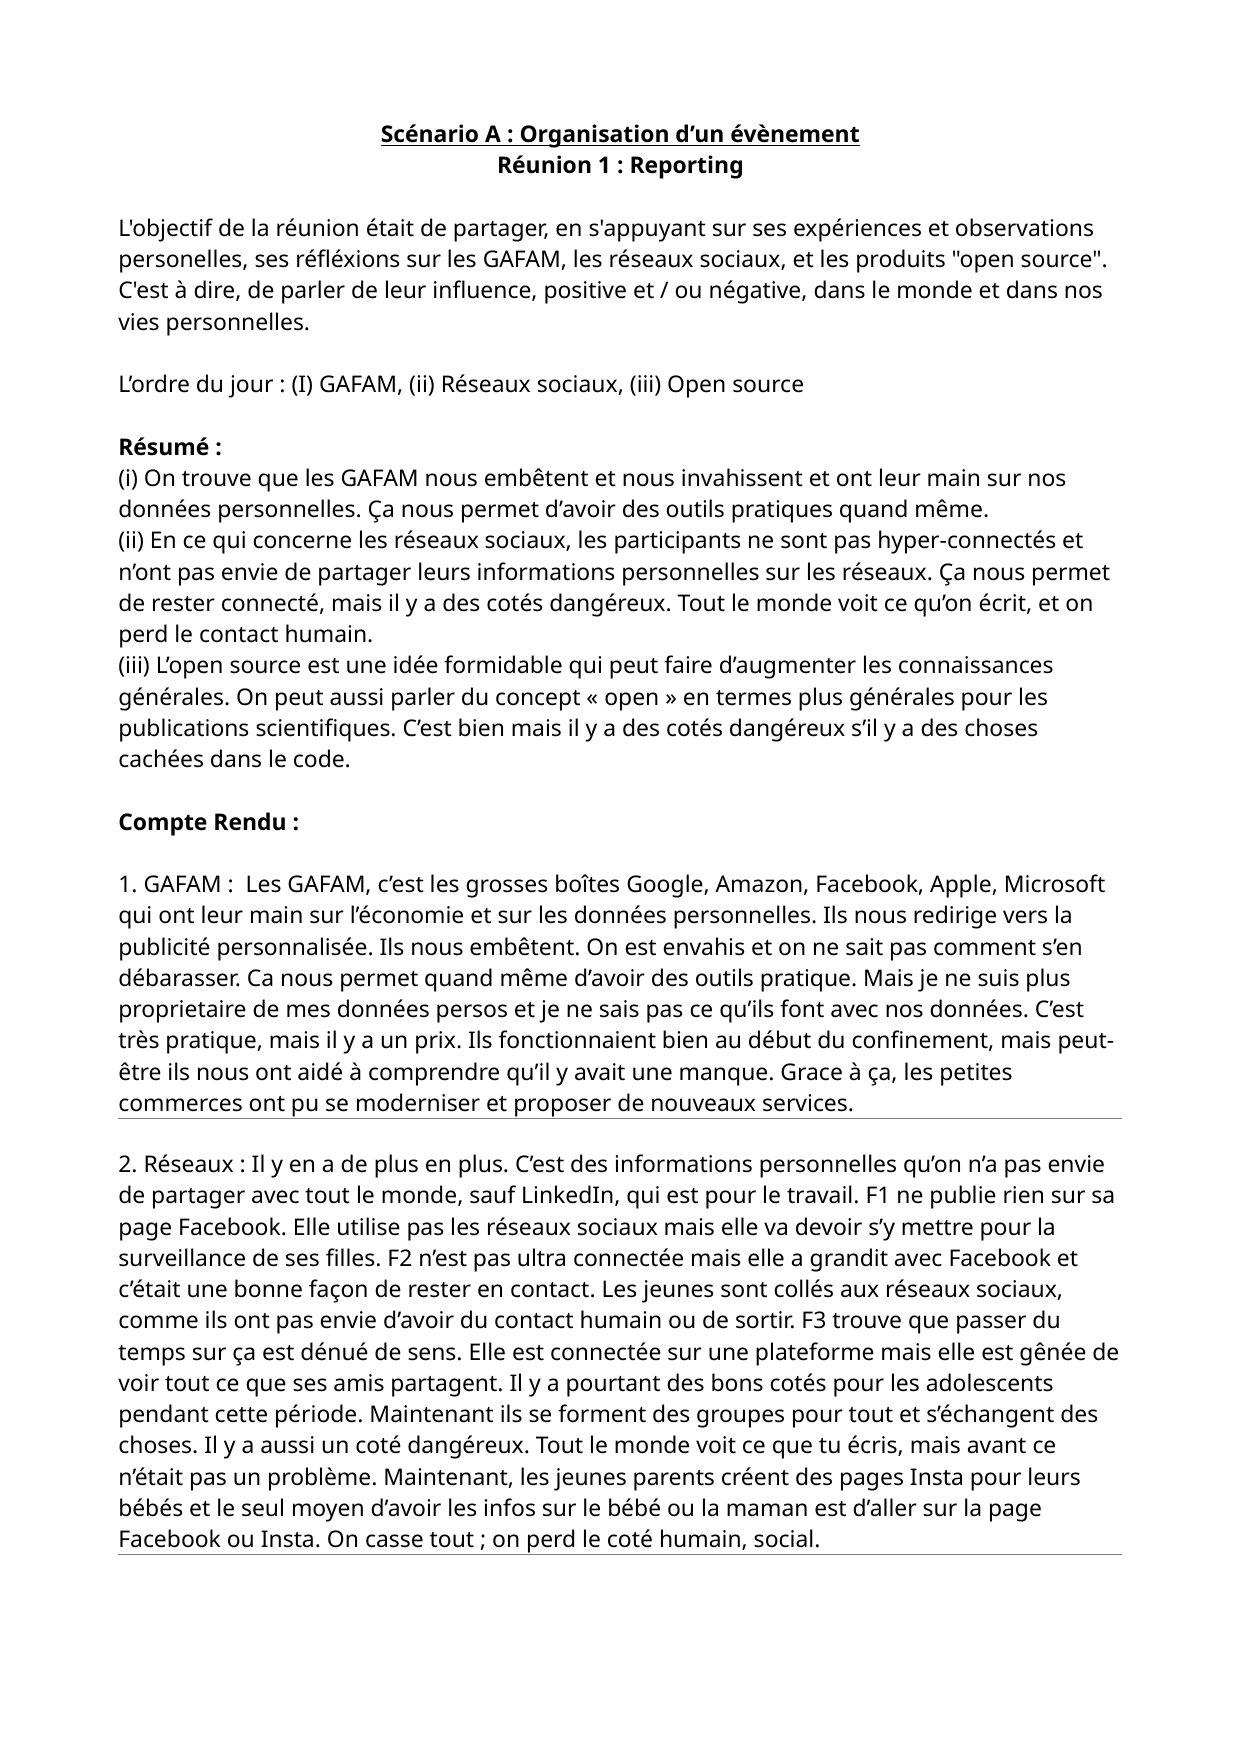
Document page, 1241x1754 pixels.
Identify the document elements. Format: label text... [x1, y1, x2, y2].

text L’ordre du jour : (I) GAFAM, (ii) Réseaux sociaux, (iii) Open source [118, 368, 1122, 399]
text Scénario A : Organisation d’un évènement [118, 118, 1122, 149]
text Réunion 1 : Reporting [118, 149, 1122, 181]
text 1. GAFAM : Les GAFAM, c’est les grosses boîtes Google, Amazon, Facebook, Apple, Microsoft qui ont leur main sur l’économie et sur les données personnelles. Ils nous redirige vers la publicité personnalisée. Ils nous embêtent. On est envahis et on ne sait pas comment s’en débarasser. Ca nous permet quand même d’avoir des outils pratique. Mais je ne suis plus proprietaire de mes données persos et je ne sais pas ce qu’ils font avec nos données. C’est très pratique, mais il y a un prix. Ils fonctionnaient bien au début du confinement, mais peut-être ils nous ont aidé à comprendre qu’il y avait une manque. Grace à ça, les petites commerces ont pu se moderniser et proposer de nouveaux services. [118, 868, 1122, 1118]
text L'objectif de la réunion était de partager, en s'appuyant sur ses expériences et observations personelles, ses réfléxions sur les GAFAM, les réseaux sociaux, et les produits "open source". C'est à dire, de parler de leur influence, positive et / ou négative, dans le monde et dans nos vies personnelles. [118, 212, 1122, 337]
text Compte Rendu : [118, 806, 1122, 837]
text Résumé : [118, 431, 1122, 462]
text (ii) En ce qui concerne les réseaux sociaux, les participants ne sont pas hyper-connectés et n’ont pas envie de partager leurs informations personnelles sur les réseaux. Ça nous permet de rester connecté, mais il y a des cotés dangéreux. Tout le monde voit ce qu’on écrit, et on perd le contact humain. [118, 524, 1122, 649]
text 2. Réseaux : Il y en a de plus en plus. C’est des informations personnelles qu’on n’a pas envie de partager avec tout le monde, sauf LinkedIn, qui est pour le travail. F1 ne publie rien sur sa page Facebook. Elle utilise pas les réseaux sociaux mais elle va devoir s’y mettre pour la surveillance de ses filles. F2 n’est pas ultra connectée mais elle a grandit avec Facebook et c’était une bonne façon de rester en contact. Les jeunes sont collés aux réseaux sociaux, comme ils ont pas envie d’avoir du contact humain ou de sortir. F3 trouve que passer du temps sur ça est dénué de sens. Elle est connectée sur une plateforme mais elle est gênée de voir tout ce que ses amis partagent. Il y a pourtant des bons cotés pour les adolescents pendant cette période. Maintenant ils se forment des groupes pour tout et s’échangent des choses. Il y a aussi un coté dangéreux. Tout le monde voit ce que tu écris, mais avant ce n’était pas un problème. Maintenant, les jeunes parents créent des pages Insta pour leurs bébés et le seul moyen d’avoir les infos sur le bébé ou la maman est d’aller sur la page Facebook ou Insta. On casse tout ; on perd le coté humain, social. [118, 1148, 1122, 1554]
text (i) On trouve que les GAFAM nous embêtent et nous invahissent et ont leur main sur nos données personnelles. Ça nous permet d’avoir des outils pratiques quand même. [118, 462, 1122, 524]
text (iii) L’open source est une idée formidable qui peut faire d’augmenter les connaissances générales. On peut aussi parler du concept « open » en termes plus générales pour les publications scientifiques. C’est bien mais il y a des cotés dangéreux s’il y a des choses cachées dans le code. [118, 649, 1122, 774]
